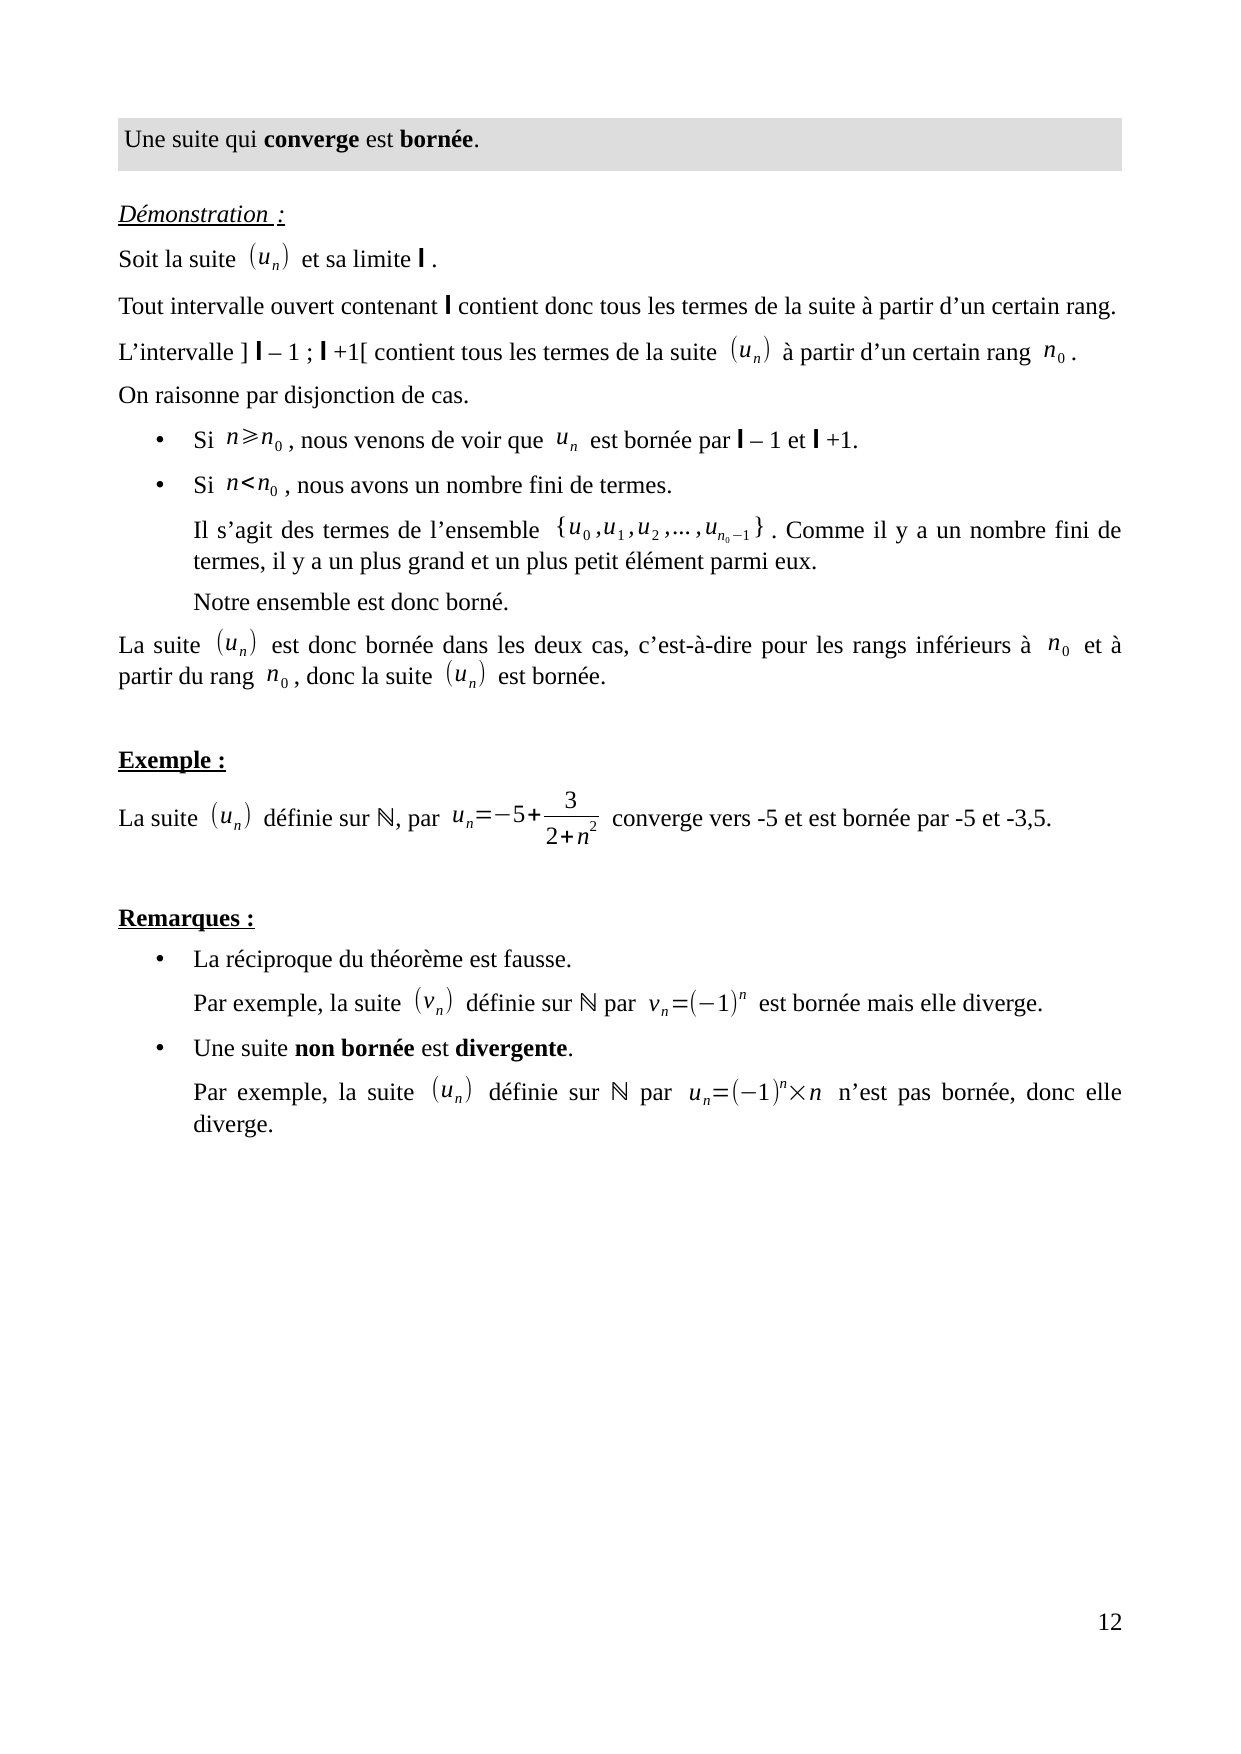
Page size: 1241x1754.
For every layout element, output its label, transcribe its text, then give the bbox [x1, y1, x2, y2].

list La réciproque du théorème est fausse. [156, 944, 1122, 973]
text Démonstration : [118, 199, 1122, 228]
list Il s’agit des termes de l’ensemble . Comme il y a un nombre fini de termes, il y a un plus grand et un plus petit élément parmi eux. [156, 512, 1122, 575]
text La suite définie sur ℕ, par converge vers -5 et est bornée par -5 et -3,5. [118, 786, 1122, 849]
list Notre ensemble est donc borné. [156, 587, 1122, 616]
text Exemple : [118, 745, 1122, 774]
text L’intervalle ] l – 1 ; l +1[ contient tous les termes de la suite à partir d’un certain rang . [118, 334, 1122, 368]
list Par exemple, la suite définie sur ℕ par est bornée mais elle diverge. [156, 985, 1122, 1020]
table_header Une suite qui converge est bornée. [118, 118, 1122, 171]
text Soit la suite et sa limite l . [118, 241, 1122, 275]
list Si , nous venons de voir que est bornée par l – 1 et l +1. [156, 422, 1122, 456]
list Une suite non bornée est divergente. [156, 1033, 1122, 1061]
text La suite est donc bornée dans les deux cas, c’est-à-dire pour les rangs inférieurs à et à partir du rang , donc la suite est bornée. [118, 628, 1122, 691]
list Si , nous avons un nombre fini de termes. [156, 468, 1122, 500]
text Tout intervalle ouvert contenant l contient donc tous les termes de la suite à partir d’un certain rang. [118, 287, 1122, 321]
list Par exemple, la suite définie sur ℕ par n’est pas bornée, donc elle diverge. [156, 1074, 1122, 1138]
text Remarques : [118, 903, 1122, 931]
text On raisonne par disjonction de cas. [118, 381, 1122, 409]
